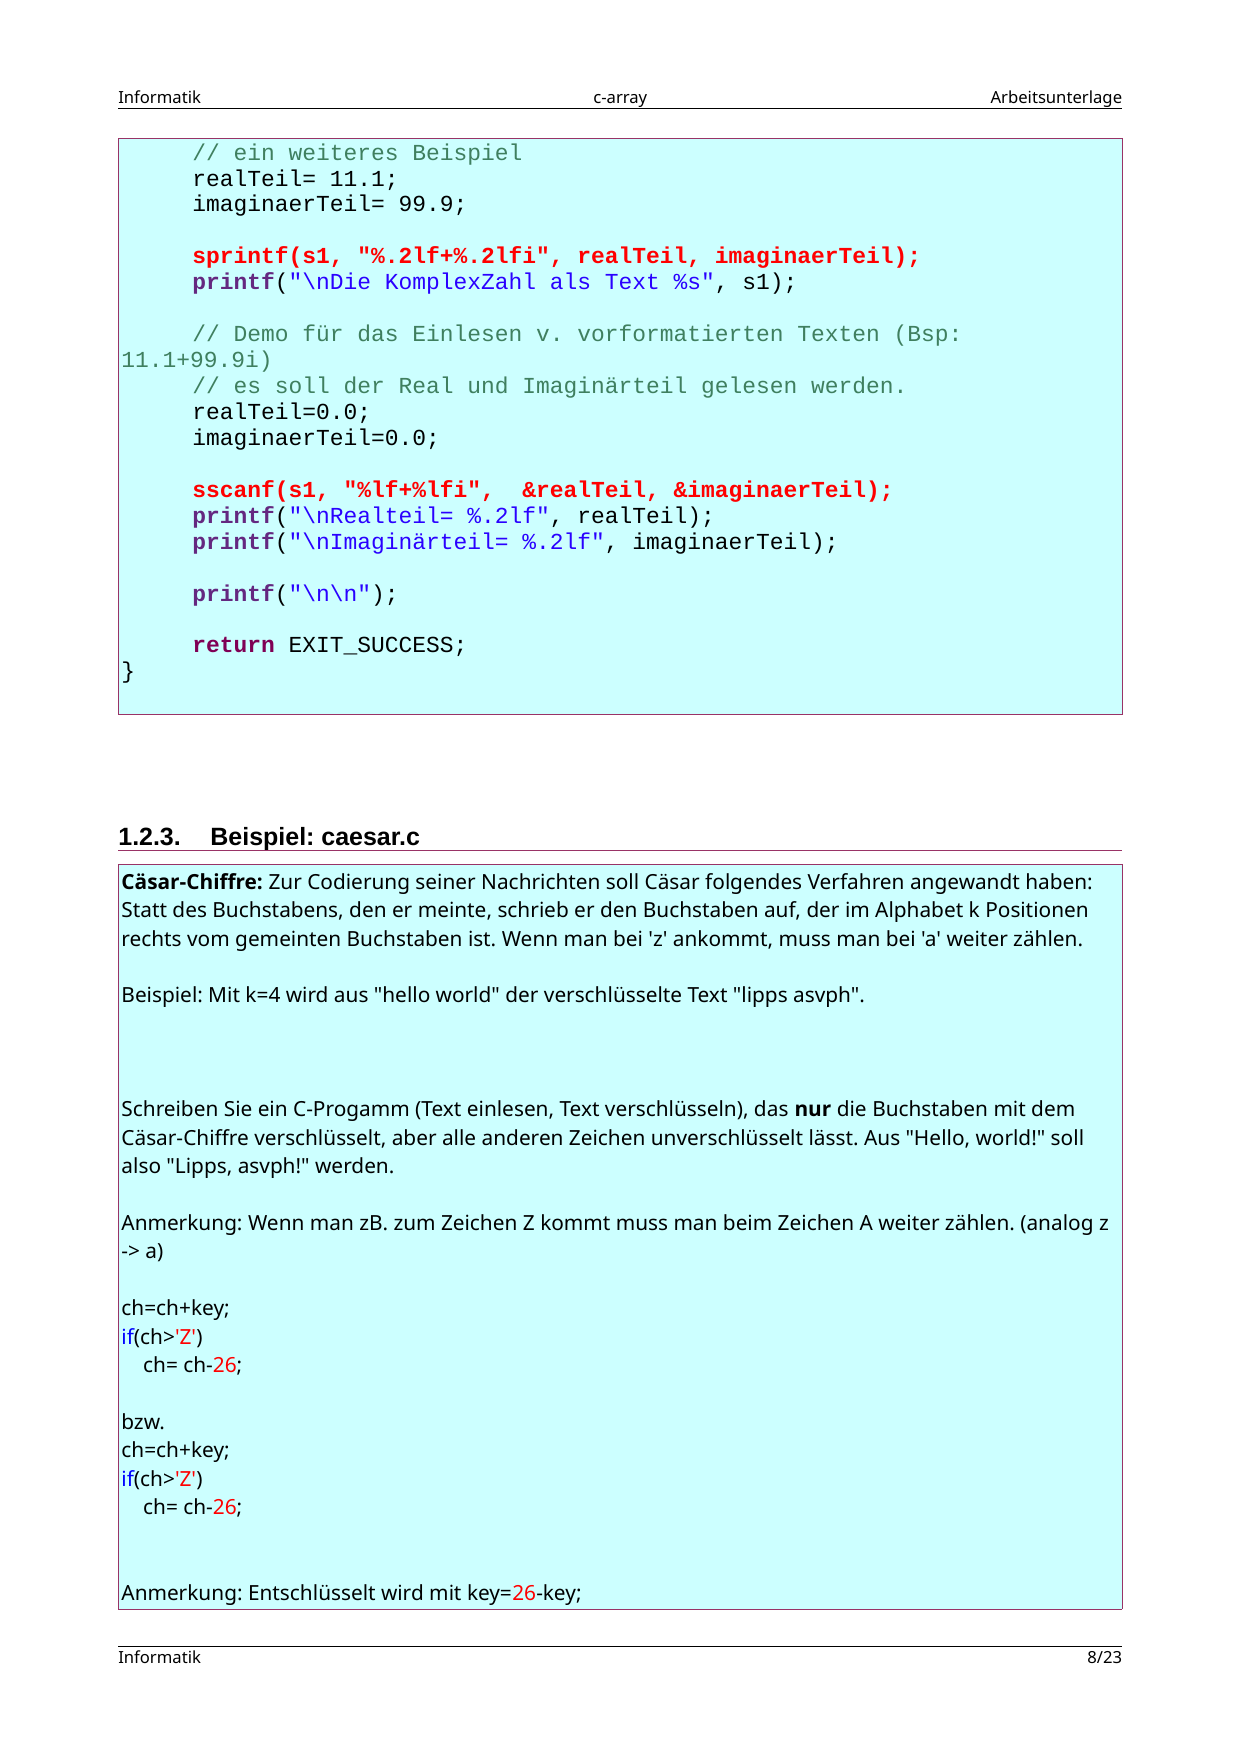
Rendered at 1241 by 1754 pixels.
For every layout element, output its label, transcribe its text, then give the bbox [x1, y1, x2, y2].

text sscanf(s1, "%lf+%lfi", &realTeil, &imaginaerTeil); [119, 475, 1122, 501]
text return EXIT_SUCCESS; [119, 631, 1122, 657]
text // ein weiteres Beispiel [119, 139, 1122, 164]
text bzw. [119, 1404, 1122, 1432]
text } [119, 657, 1122, 683]
text imaginaerTeil= 99.9; [119, 190, 1122, 216]
text ch=ch+key; [119, 1290, 1122, 1319]
text printf("\nImaginärteil= %.2lf", imaginaerTeil); [119, 527, 1122, 553]
text if(ch>'Z') [119, 1461, 1122, 1489]
text imaginaerTeil=0.0; [119, 423, 1122, 449]
text Beispiel: Mit k=4 wird aus "hello world" der verschlüsselte Text "lipps asvph". [119, 949, 1122, 1034]
text Schreiben Sie ein C-Progamm (Text einlesen, Text verschlüsseln), das nur die Buchstaben mit dem Cäsar-Chiffre verschlüsselt, aber alle anderen Zeichen unverschlüsselt lässt. Aus "Hello, world!" soll also "Lipps, asvph!" werden. [119, 1091, 1122, 1205]
text if(ch>'Z') [119, 1319, 1122, 1347]
text realTeil= 11.1; [119, 164, 1122, 190]
text printf("\nRealteil= %.2lf", realTeil); [119, 501, 1122, 527]
text Anmerkung: Entschlüsselt wird mit key=26-key; [119, 1575, 1122, 1609]
text ch= ch-26; [119, 1489, 1122, 1518]
text Cäsar-Chiffre: Zur Codierung seiner Nachrichten soll Cäsar folgendes Verfahren angewandt haben: Statt des Buchstabens, den er meinte, schrieb er den Buchstaben auf, der im Alphabet k Positionen rechts vom gemeinten Buchstaben ist. Wenn man bei 'z' ankommt, muss man bei 'a' weiter zählen. [119, 865, 1122, 949]
text Anmerkung: Wenn man zB. zum Zeichen Z kommt muss man beim Zeichen A weiter zählen. (analog z -> a) [119, 1205, 1122, 1262]
text sprintf(s1, "%.2lf+%.2lfi", realTeil, imaginaerTeil); [119, 242, 1122, 268]
subtitle Beispiel: caesar.c [118, 821, 1122, 850]
text printf("\nDie KomplexZahl als Text %s", s1); [119, 268, 1122, 293]
text printf("\n\n"); [119, 579, 1122, 605]
text // Demo für das Einlesen v. vorformatierten Texten (Bsp: 11.1+99.9i) [119, 319, 1122, 371]
text // es soll der Real und Imaginärteil gelesen werden. [119, 371, 1122, 397]
text realTeil=0.0; [119, 397, 1122, 423]
text ch=ch+key; [119, 1432, 1122, 1461]
text ch= ch-26; [119, 1347, 1122, 1376]
